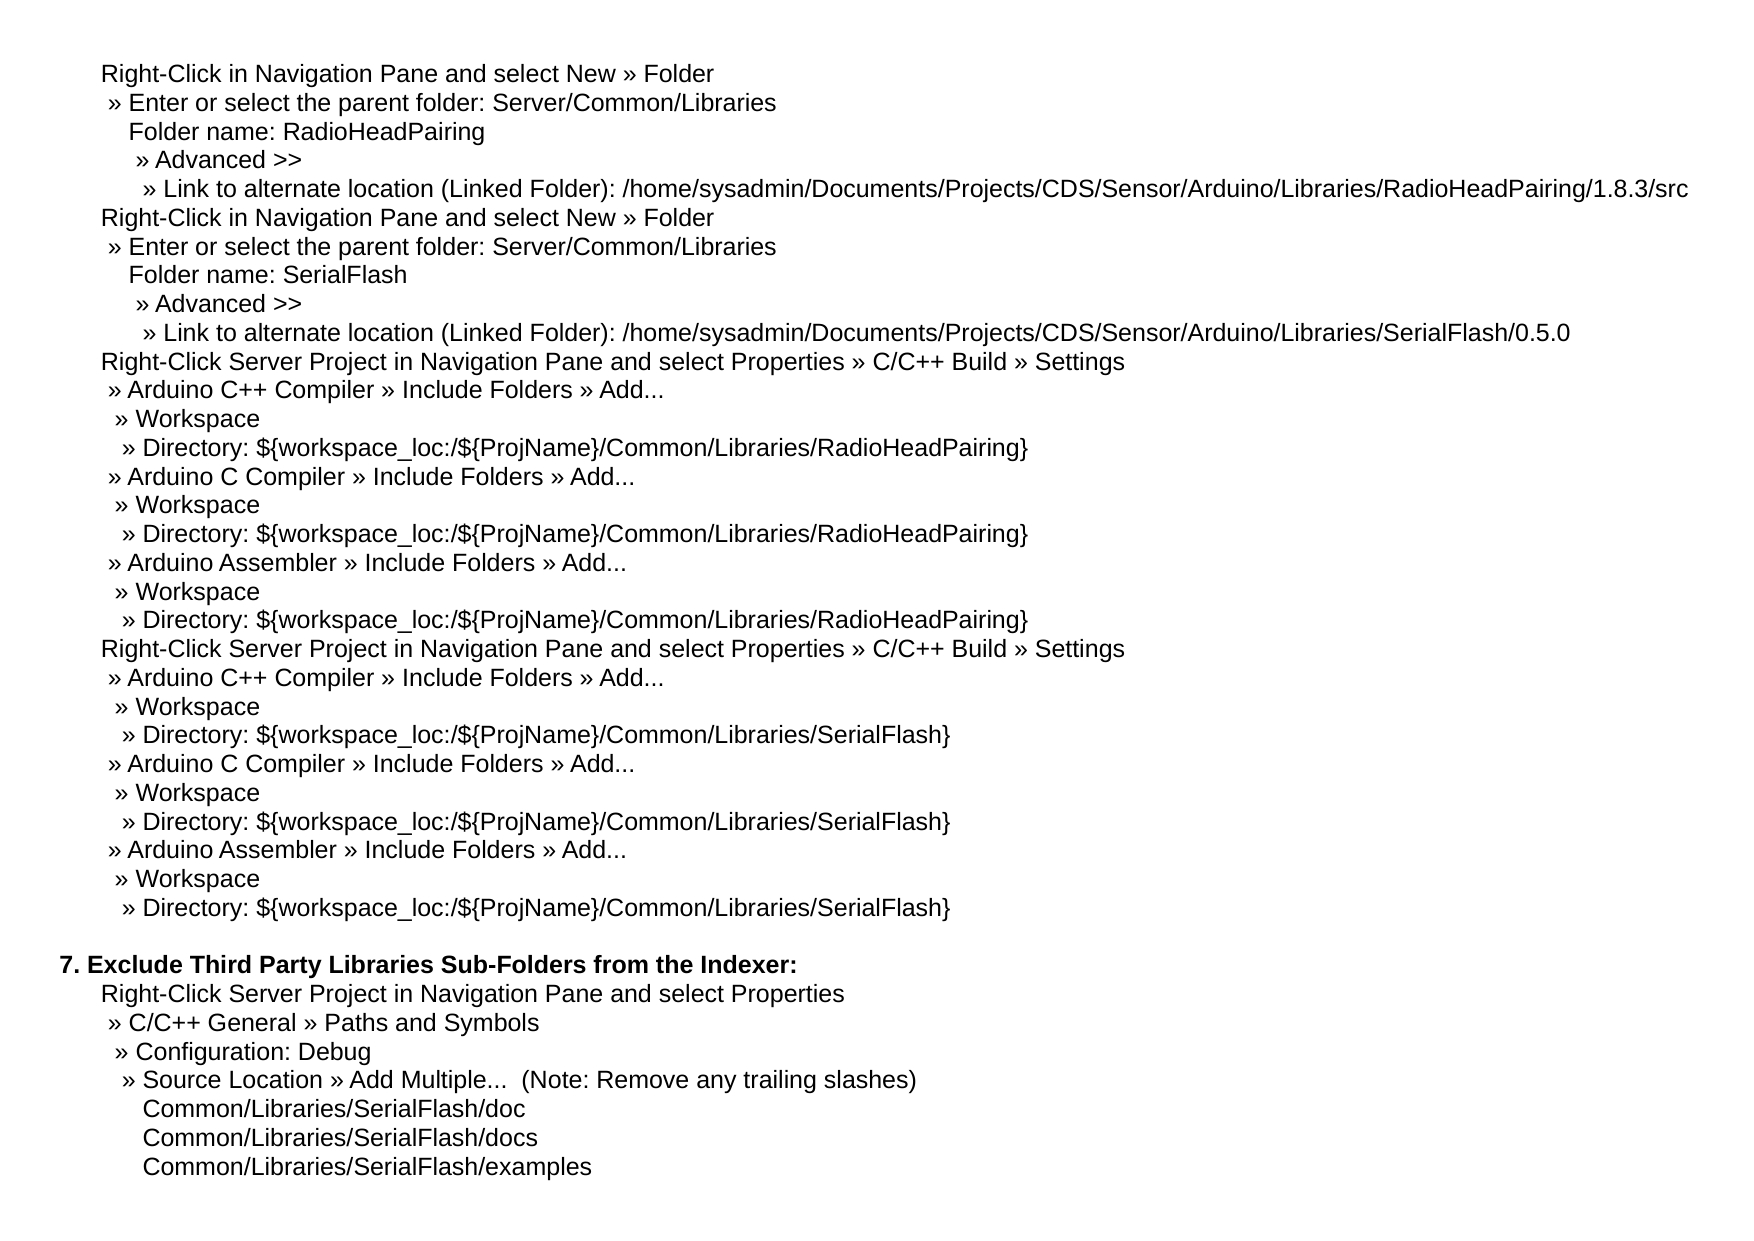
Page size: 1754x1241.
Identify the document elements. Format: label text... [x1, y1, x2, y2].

text » Directory: ${workspace_loc:/${ProjName}/Common/Libraries/SerialFlash} [59, 720, 1695, 749]
text » Arduino Assembler » Include Folders » Add... [59, 548, 1695, 577]
text » Workspace [59, 490, 1695, 519]
text » Directory: ${workspace_loc:/${ProjName}/Common/Libraries/RadioHeadPairing} [59, 605, 1695, 634]
text » Workspace [59, 778, 1695, 807]
text Folder name: SerialFlash [59, 260, 1695, 289]
text » Link to alternate location (Linked Folder): /home/sysadmin/Documents/Projects/CDS/Sensor/Arduino/Libraries/RadioHeadPairing/1.8.3/src [59, 174, 1695, 203]
text » Advanced >> [59, 289, 1695, 318]
text Common/Libraries/SerialFlash/docs [59, 1123, 1695, 1152]
text » Directory: ${workspace_loc:/${ProjName}/Common/Libraries/RadioHeadPairing} [59, 519, 1695, 548]
text » Workspace [59, 404, 1695, 433]
text » Advanced >> [59, 145, 1695, 174]
text » Enter or select the parent folder: Server/Common/Libraries [59, 232, 1695, 260]
text » Workspace [59, 864, 1695, 893]
text » C/C++ General » Paths and Symbols [59, 1008, 1695, 1037]
text Right-Click Server Project in Navigation Pane and select Properties » C/C++ Build » Settings [59, 347, 1695, 375]
text » Arduino C++ Compiler » Include Folders » Add... [59, 663, 1695, 692]
text Common/Libraries/SerialFlash/doc [59, 1094, 1695, 1123]
text Folder name: RadioHeadPairing [59, 117, 1695, 145]
text Right-Click Server Project in Navigation Pane and select Properties [59, 979, 1695, 1008]
text » Arduino C Compiler » Include Folders » Add... [59, 749, 1695, 778]
text » Workspace [59, 577, 1695, 605]
text Right-Click Server Project in Navigation Pane and select Properties » C/C++ Build » Settings [59, 634, 1695, 663]
text Right-Click in Navigation Pane and select New » Folder [59, 203, 1695, 232]
text » Workspace [59, 692, 1695, 720]
text » Directory: ${workspace_loc:/${ProjName}/Common/Libraries/RadioHeadPairing} [59, 433, 1695, 462]
text » Source Location » Add Multiple... (Note: Remove any trailing slashes) [59, 1065, 1695, 1094]
text » Link to alternate location (Linked Folder): /home/sysadmin/Documents/Projects/CDS/Sensor/Arduino/Libraries/SerialFlash/0.5.0 [59, 318, 1695, 347]
text Right-Click in Navigation Pane and select New » Folder [59, 59, 1695, 88]
text » Arduino Assembler » Include Folders » Add... [59, 835, 1695, 864]
text » Arduino C Compiler » Include Folders » Add... [59, 462, 1695, 490]
text » Directory: ${workspace_loc:/${ProjName}/Common/Libraries/SerialFlash} [59, 807, 1695, 835]
text Common/Libraries/SerialFlash/examples [59, 1152, 1695, 1180]
text » Enter or select the parent folder: Server/Common/Libraries [59, 88, 1695, 117]
text » Configuration: Debug [59, 1037, 1695, 1065]
text 7. Exclude Third Party Libraries Sub-Folders from the Indexer: [59, 950, 1695, 979]
text » Directory: ${workspace_loc:/${ProjName}/Common/Libraries/SerialFlash} [59, 893, 1695, 922]
text » Arduino C++ Compiler » Include Folders » Add... [59, 375, 1695, 404]
